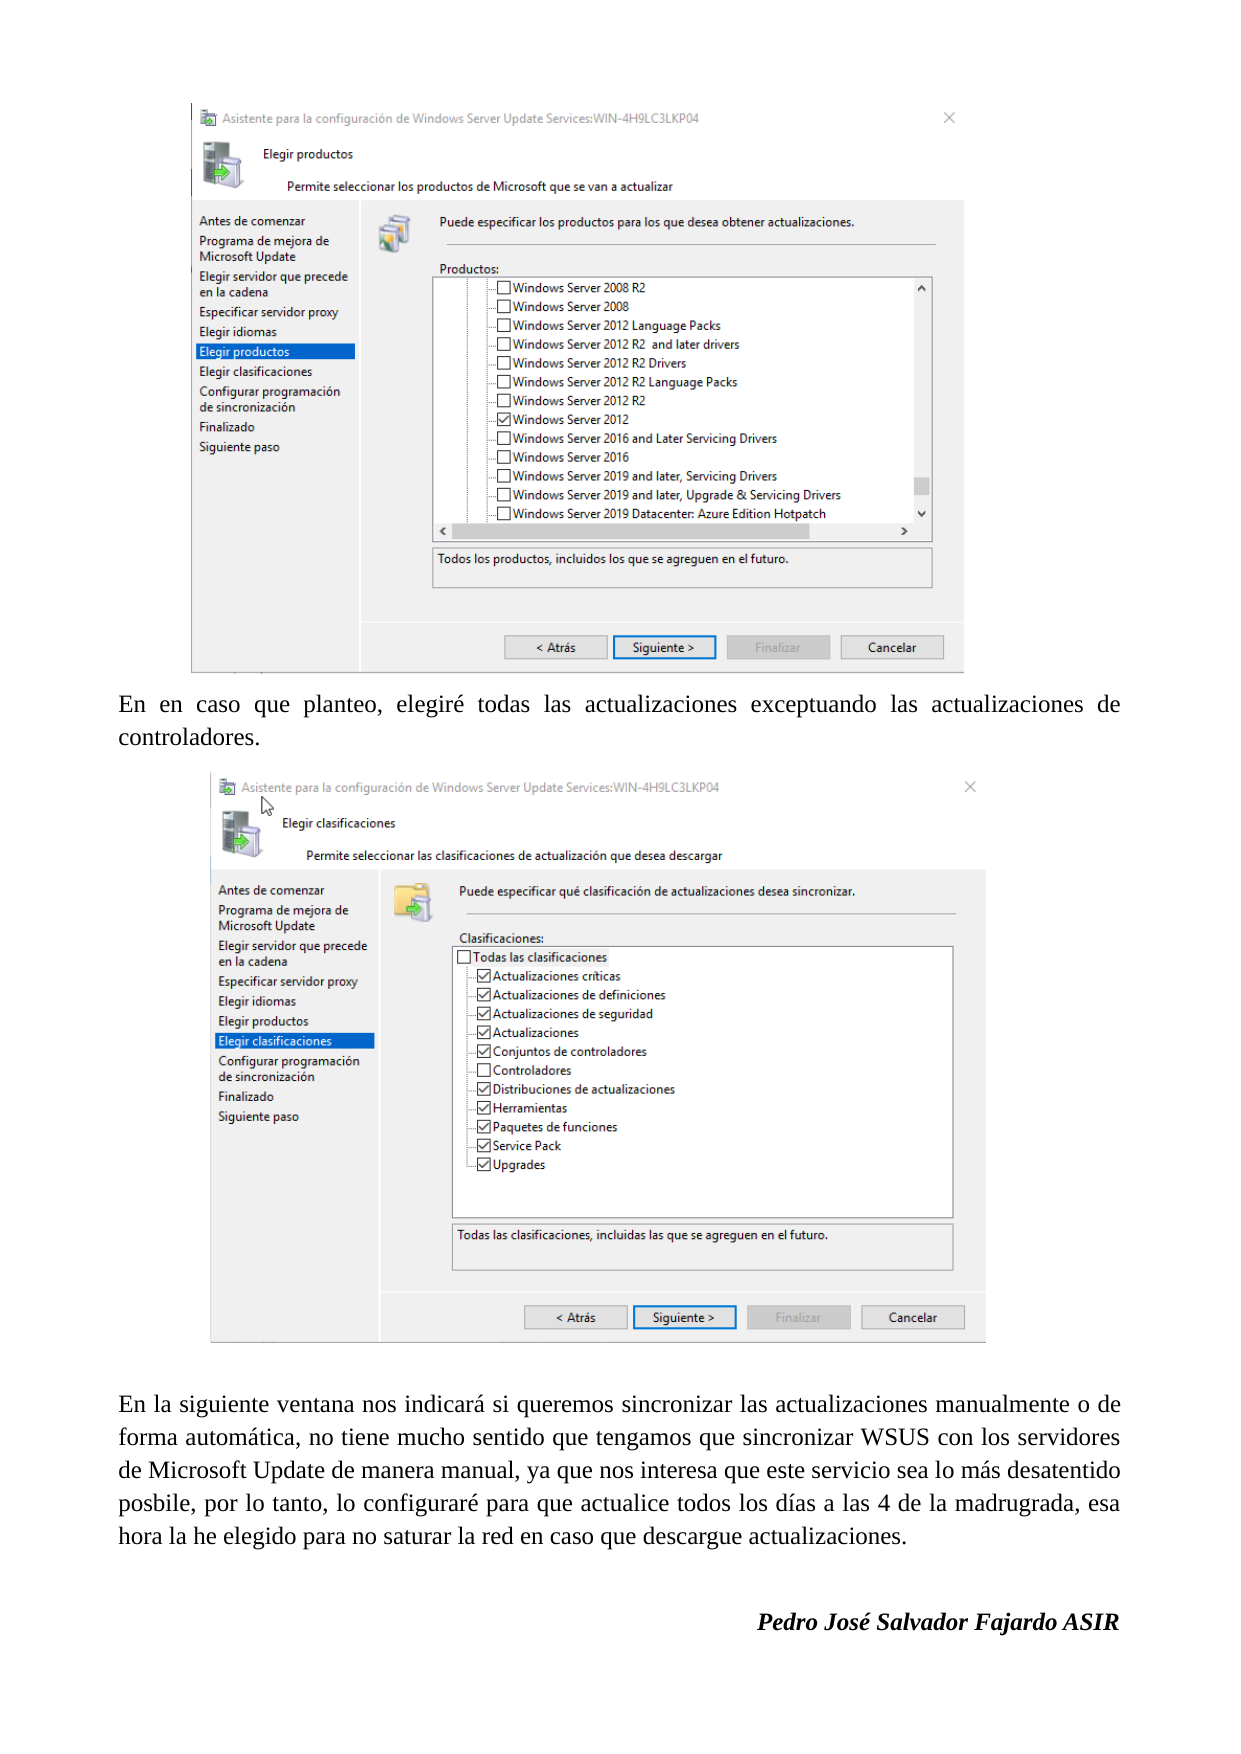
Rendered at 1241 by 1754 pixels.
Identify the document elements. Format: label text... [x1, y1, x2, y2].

picture [210, 772, 986, 1343]
picture [191, 103, 964, 674]
text En la siguiente ventana nos indicará si queremos sincronizar las actualizaciones manualmente o de forma automática, no tiene mucho sentido que tengamos que sincronizar WSUS con los servidores de Microsoft Update de manera manual, ya que nos interesa que este servicio sea lo más desatentido posbile, por lo tanto, lo configuraré para que actualice todos los días a las 4 de la madrugrada, esa hora la he elegido para no saturar la red en caso que descargue actualizaciones. [118, 1389, 1122, 1550]
text En en caso que planteo, elegiré todas las actualizaciones exceptuando las actualizaciones de controladores. [118, 689, 1122, 751]
